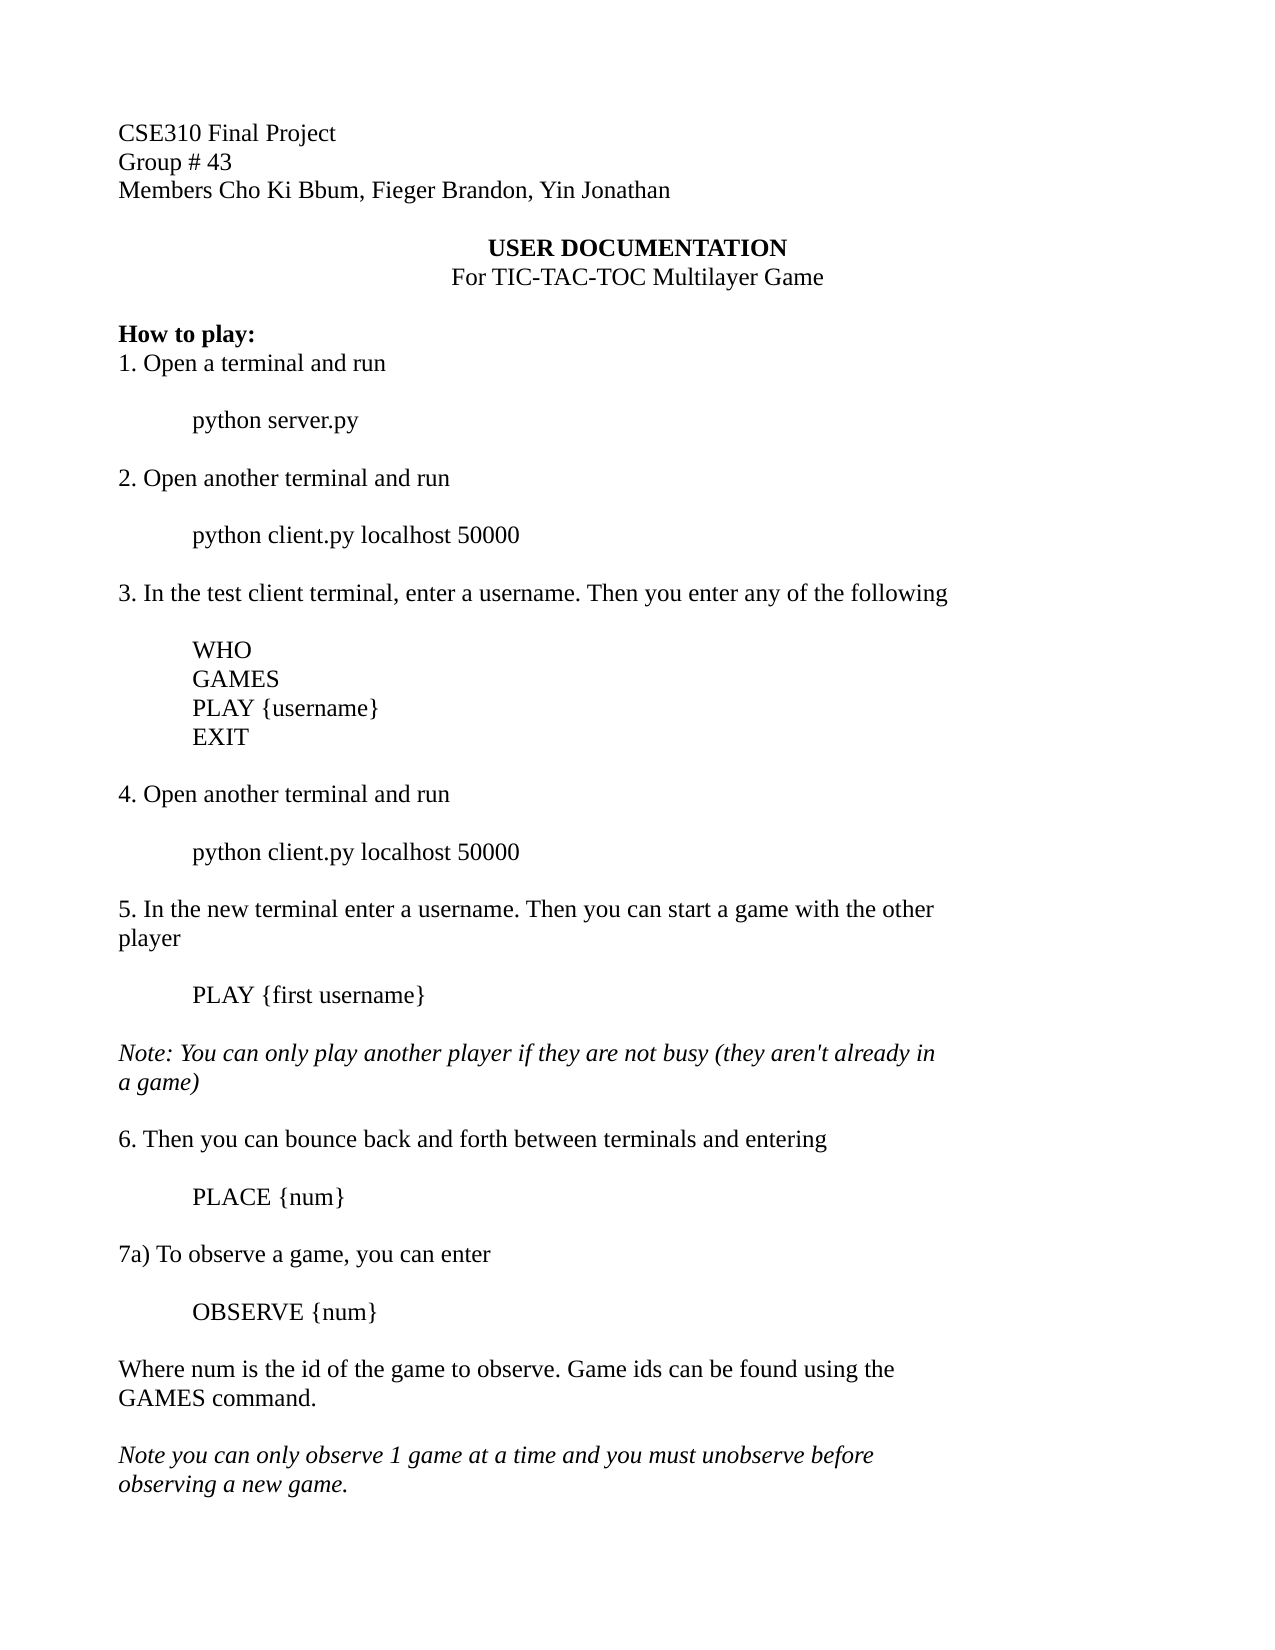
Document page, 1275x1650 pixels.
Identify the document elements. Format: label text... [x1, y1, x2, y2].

text player [118, 923, 1157, 952]
text Members Cho Ki Bbum, Fieger Brandon, Yin Jonathan [118, 176, 1157, 204]
text python client.py localhost 50000 [118, 837, 1157, 866]
text For TIC-TAC-TOC Multilayer Game [118, 262, 1157, 291]
text PLAY {first username} [118, 981, 1157, 1009]
text How to play: [118, 319, 1157, 348]
text PLACE {num} [118, 1182, 1157, 1211]
text 4. Open another terminal and run [118, 779, 1157, 808]
text python server.py [118, 406, 1157, 434]
text python client.py localhost 50000 [118, 521, 1157, 549]
text Note you can only observe 1 game at a time and you must unobserve before [118, 1441, 1157, 1469]
text CSE310 Final Project [118, 118, 1157, 147]
text Where num is the id of the game to observe. Game ids can be found using the [118, 1354, 1157, 1383]
text 2. Open another terminal and run [118, 463, 1157, 492]
text OBSERVE {num} [118, 1297, 1157, 1326]
text 7a) To observe a game, you can enter [118, 1239, 1157, 1268]
text observing a new game. [118, 1469, 1157, 1498]
text PLAY {username} [118, 693, 1157, 722]
text 3. In the test client terminal, enter a username. Then you enter any of the following [118, 578, 1157, 607]
text Group # 43 [118, 147, 1157, 176]
text 5. In the new terminal enter a username. Then you can start a game with the other [118, 894, 1157, 923]
text 6. Then you can bounce back and forth between terminals and entering [118, 1124, 1157, 1153]
text GAMES [118, 664, 1157, 693]
text GAMES command. [118, 1383, 1157, 1412]
text USER DOCUMENTATION [118, 233, 1157, 262]
text WHO [118, 636, 1157, 664]
text EXIT [118, 722, 1157, 751]
text Note: You can only play another player if they are not busy (they aren't already in [118, 1038, 1157, 1067]
text 1. Open a terminal and run [118, 348, 1157, 377]
text a game) [118, 1067, 1157, 1096]
